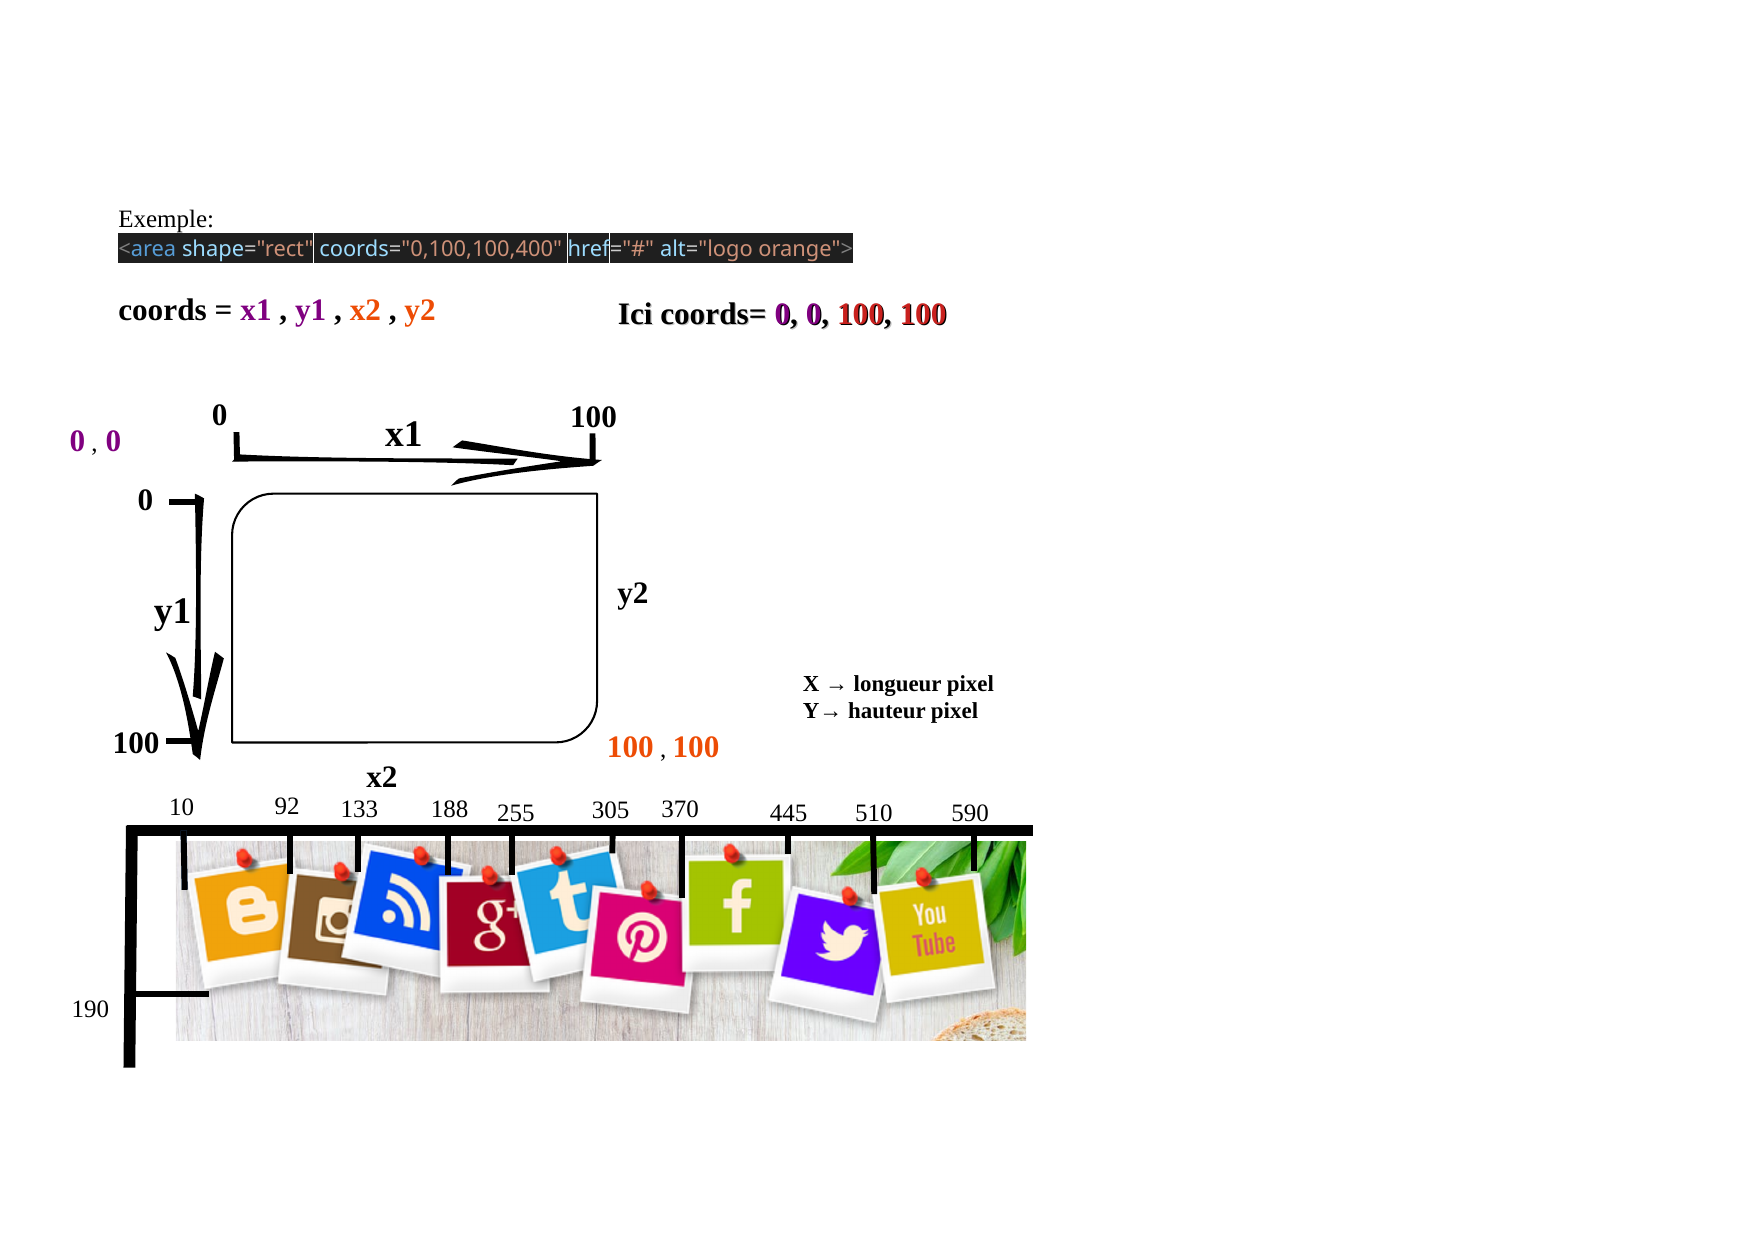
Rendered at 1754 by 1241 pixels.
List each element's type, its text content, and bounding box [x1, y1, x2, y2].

text Exemple: [118, 204, 1636, 233]
text coords = x1 , y1 , x2 , y2 [118, 292, 1636, 328]
picture [175, 841, 1027, 1041]
text <area shape="rect" coords="0,100,100,400" href="#" alt="logo orange"> [118, 233, 1636, 263]
